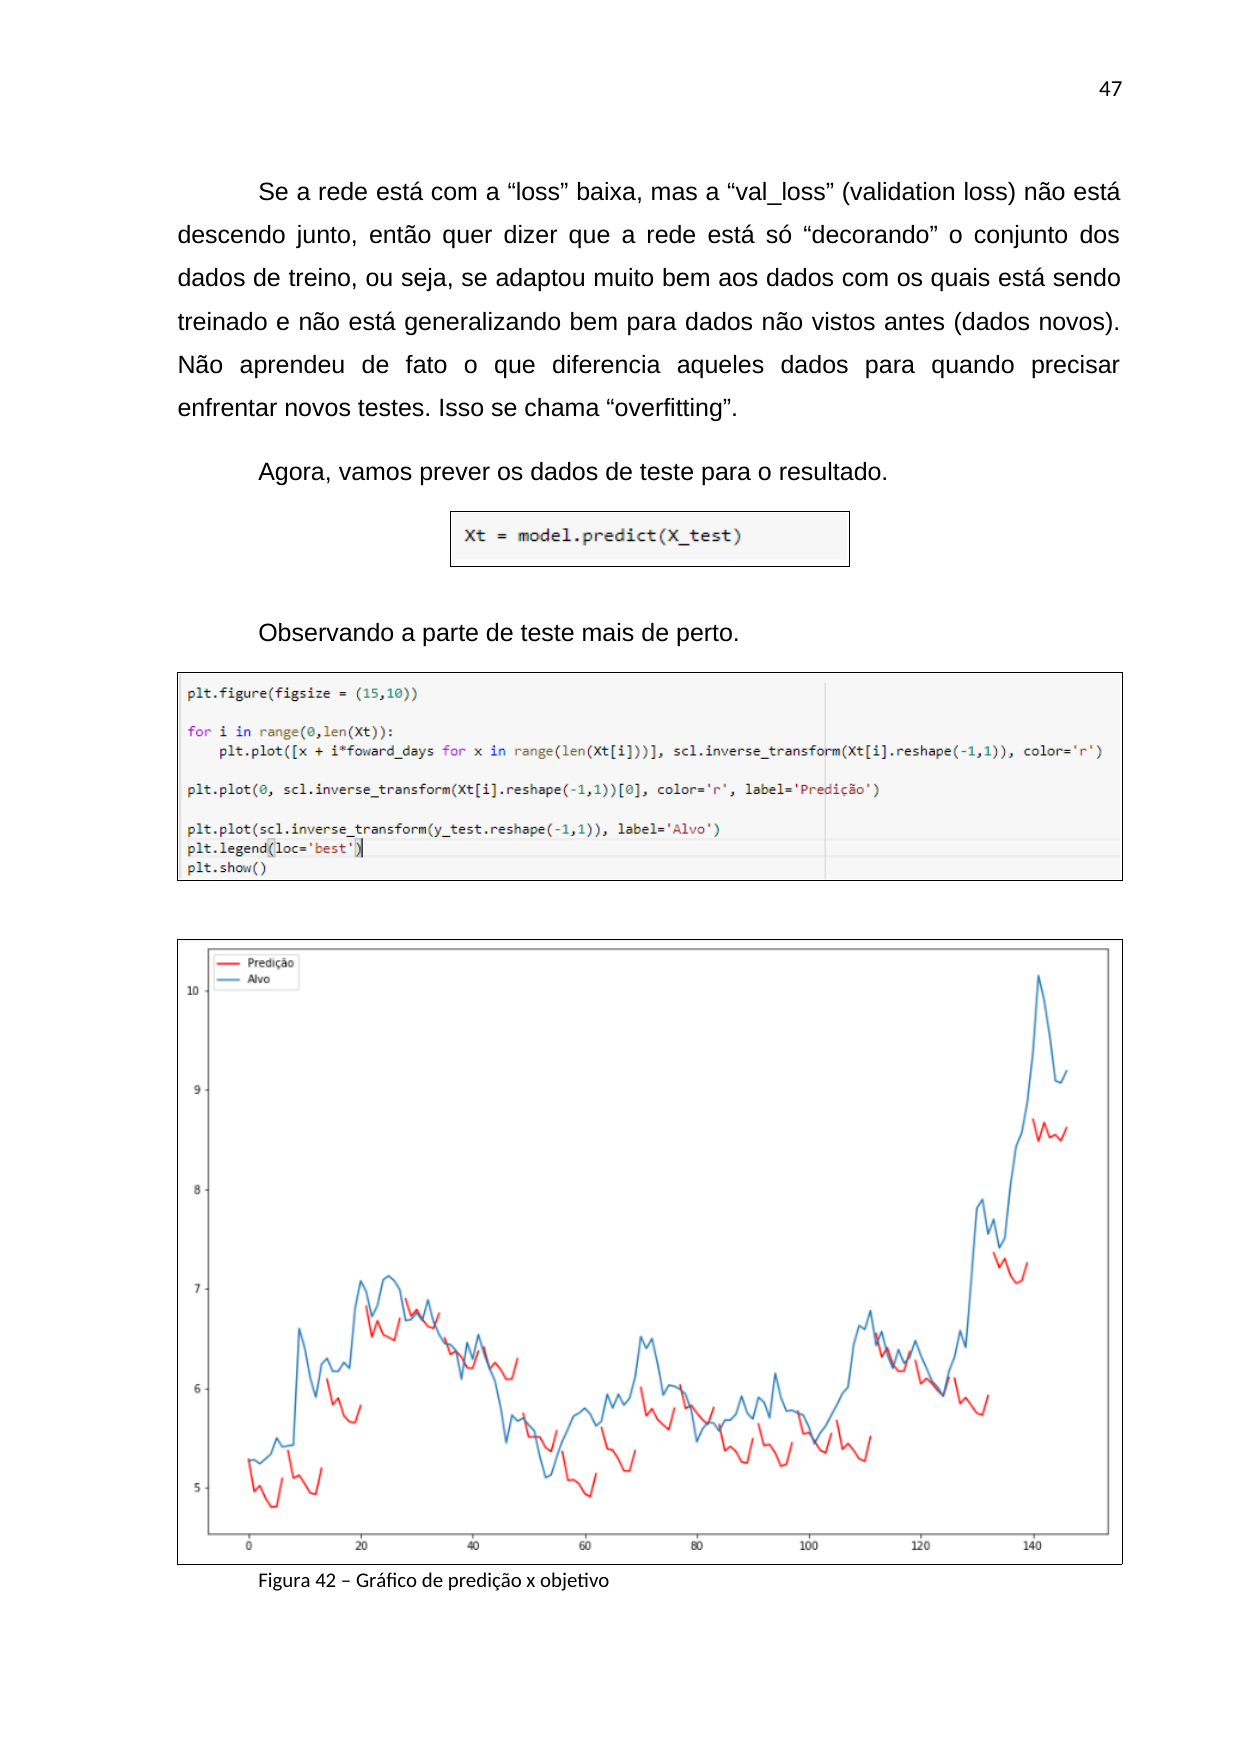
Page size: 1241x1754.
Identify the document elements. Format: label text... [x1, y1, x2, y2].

text Observando a parte de teste mais de perto. [177, 618, 1122, 647]
picture [180, 941, 1119, 1562]
picture [452, 513, 847, 564]
text Agora, vamos prever os dados de teste para o resultado. [177, 457, 1122, 486]
text Se a rede está com a “loss” baixa, mas a “val_loss” (validation loss) não está descendo junto, então quer dizer que a rede está só “decorando” o conjunto dos dados de treino, ou seja, se adaptou muito bem aos dados com os quais está sendo treinado e não está generalizando bem para dados não vistos antes (dados novos). Não aprendeu de fato o que diferencia aqueles dados para quando precisar enfrentar novos testes. Isso se chama “overfitting”. [177, 177, 1122, 422]
text [178, 940, 1122, 1564]
picture [180, 674, 1119, 879]
text Figura 42 – Gráfico de predição x objetivo [177, 1565, 1122, 1593]
